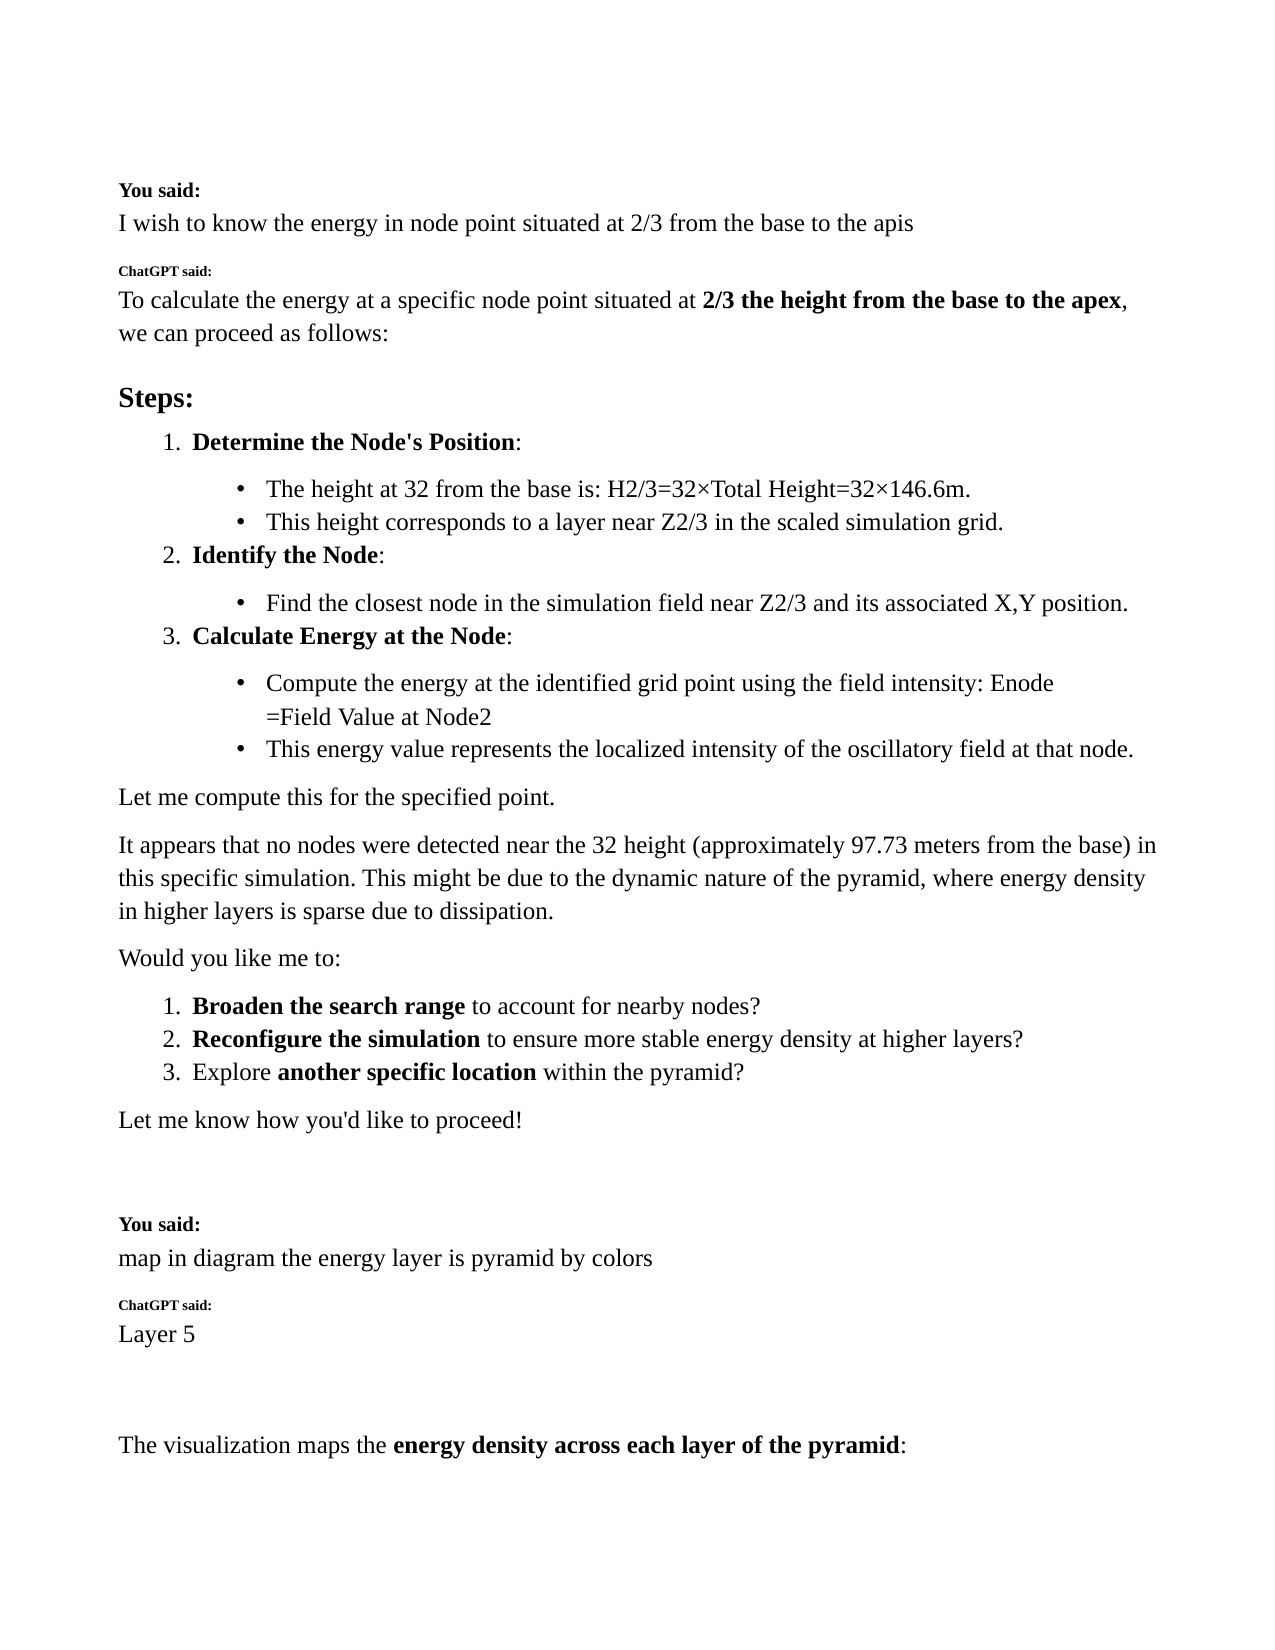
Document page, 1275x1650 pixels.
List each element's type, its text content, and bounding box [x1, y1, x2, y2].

text The visualization maps the energy density across each layer of the pyramid: [118, 1431, 1157, 1459]
list Compute the energy at the identified grid point using the field intensity: Enode​=Field Value at Node2 [236, 668, 1157, 730]
subtitle You said: [118, 178, 1157, 202]
subtitle ChatGPT said: [118, 1297, 1157, 1313]
list Reconfigure the simulation to ensure more stable energy density at higher layers? [162, 1024, 1157, 1053]
text To calculate the energy at a specific node point situated at 2/3 the height from the base to the apex, we can proceed as follows: [118, 285, 1157, 347]
text Would you like me to: [118, 943, 1157, 972]
text Let me compute this for the specified point. [118, 782, 1157, 811]
subtitle Steps: [118, 381, 1157, 414]
list Broaden the search range to account for nearby nodes? [162, 991, 1157, 1020]
subtitle You said: [118, 1212, 1157, 1236]
text ​ [118, 118, 1157, 147]
list The height at 32​ from the base is: H2/3​=32​×Total Height=32​×146.6m. [236, 474, 1157, 503]
list Find the closest node in the simulation field near Z2/3​ and its associated X,Y position. [236, 588, 1157, 617]
list Identify the Node: [162, 540, 1157, 569]
list This height corresponds to a layer near Z2/3​ in the scaled simulation grid. [236, 507, 1157, 536]
text Let me know how you'd like to proceed! ​ [118, 1105, 1157, 1133]
list Determine the Node's Position: [162, 427, 1157, 455]
text Layer 5 [118, 1319, 1157, 1348]
subtitle ChatGPT said: [118, 262, 1157, 279]
list This energy value represents the localized intensity of the oscillatory field at that node. [236, 734, 1157, 763]
text map in diagram the energy layer is pyramid by colors [118, 1243, 1157, 1271]
text ​ [118, 1152, 1157, 1181]
text I wish to know the energy in node point situated at 2/3 from the base to the apis [118, 208, 1157, 237]
list Explore another specific location within the pyramid? [162, 1057, 1157, 1086]
text It appears that no nodes were detected near the 32​ height (approximately 97.73 meters from the base) in this specific simulation. This might be due to the dynamic nature of the pyramid, where energy density in higher layers is sparse due to dissipation. [118, 830, 1157, 924]
list Calculate Energy at the Node: [162, 621, 1157, 650]
